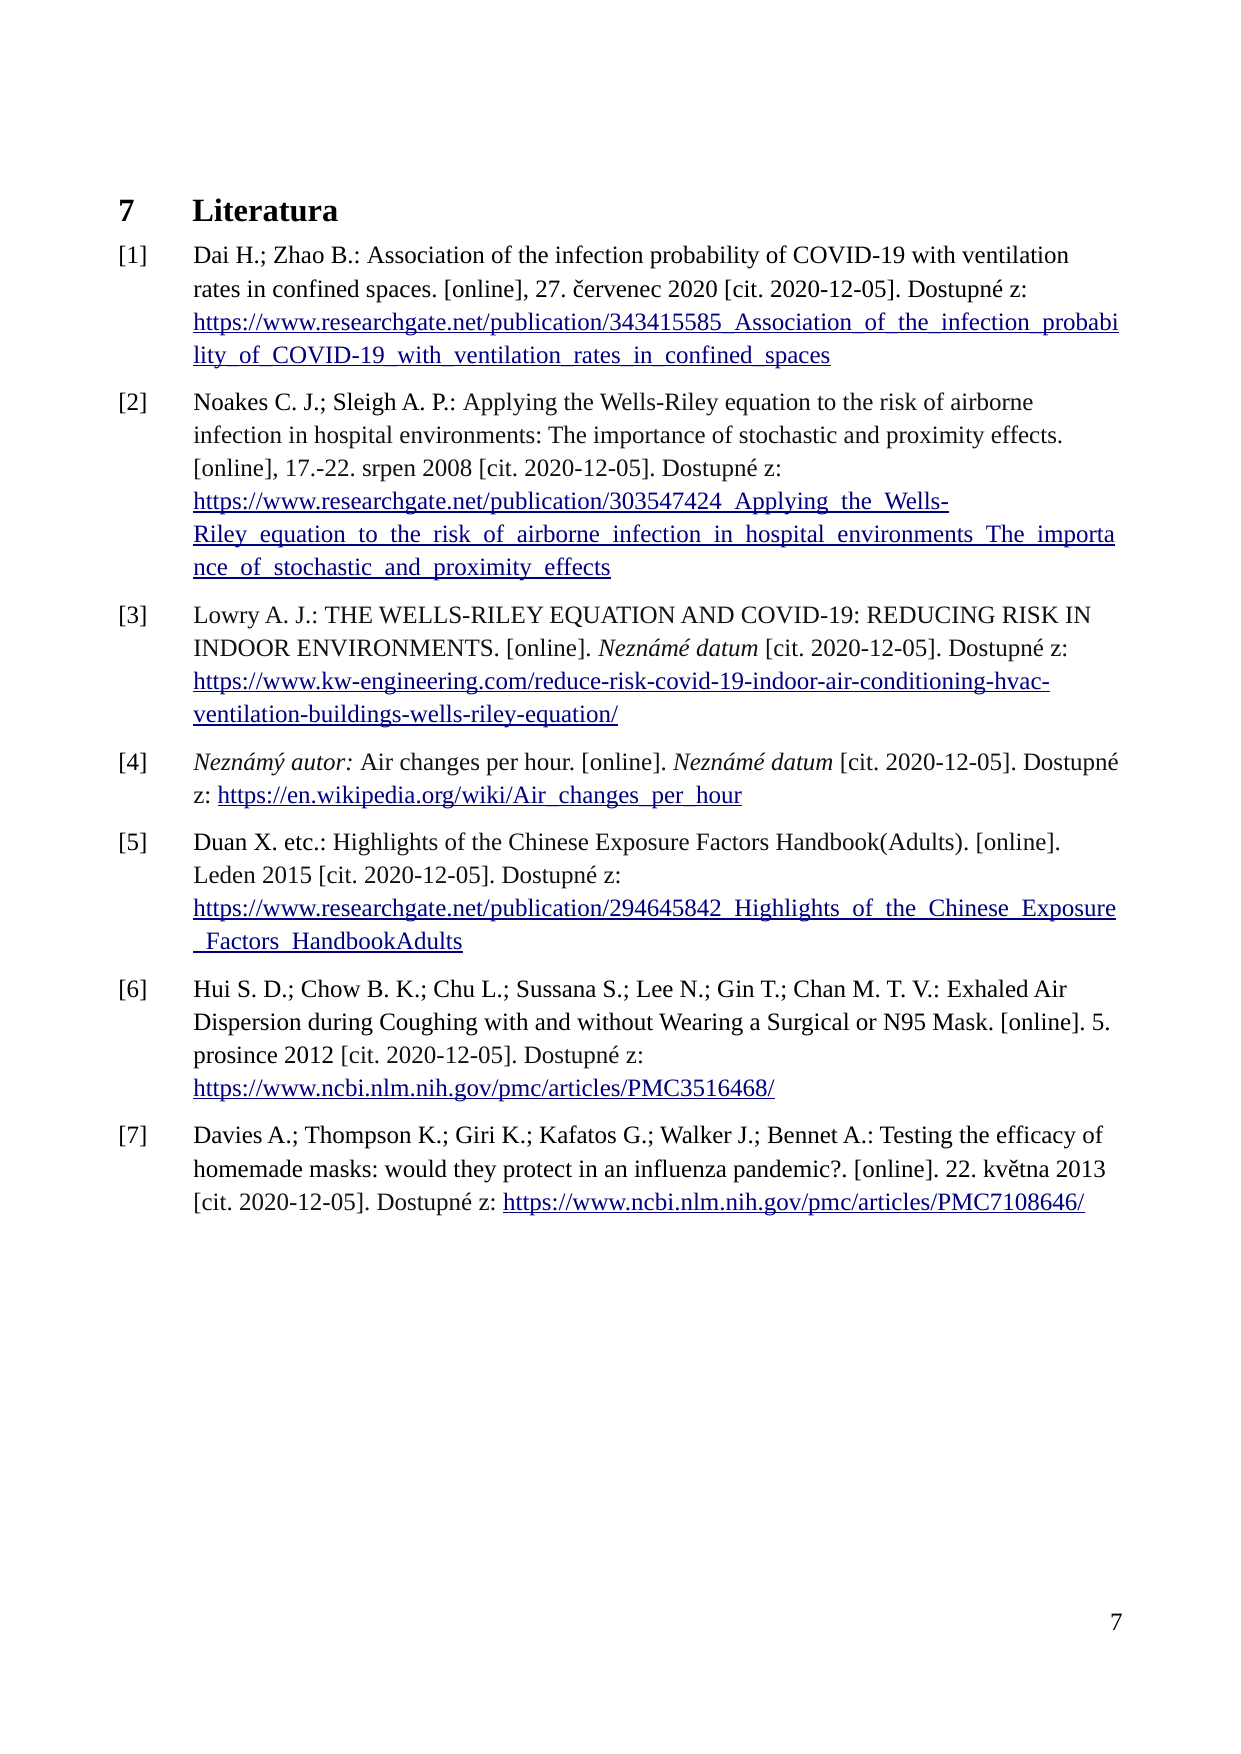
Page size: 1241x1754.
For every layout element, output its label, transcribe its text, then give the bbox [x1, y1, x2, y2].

list Noakes C. J.; Sleigh A. P.: Applying the Wells-Riley equation to the risk of airborne infection in hospital environments: The importance of stochastic and proximity effects. [online], 17.-22. srpen 2008 [cit. 2020-12-05]. Dostupné z: https://www.researchgate.net/publication/303547424_Applying_the_Wells-Riley_equation_to_the_risk_of_airborne_infection_in_hospital_environments_The_importance_of_stochastic_and_proximity_effects [118, 387, 1122, 581]
list Davies A.; Thompson K.; Giri K.; Kafatos G.; Walker J.; Bennet A.: Testing the efficacy of homemade masks: would they protect in an influenza pandemic?. [online]. 22. května 2013 [cit. 2020-12-05]. Dostupné z: https://www.ncbi.nlm.nih.gov/pmc/articles/PMC7108646/ [118, 1121, 1122, 1215]
subtitle Literatura [118, 191, 1122, 228]
list Dai H.; Zhao B.: Association of the infection probability of COVID-19 with ventilation rates in confined spaces. [online], 27. červenec 2020 [cit. 2020-12-05]. Dostupné z: https://www.researchgate.net/publication/343415585_Association_of_the_infection_probability_of_COVID-19_with_ventilation_rates_in_confined_spaces [118, 241, 1122, 368]
list Hui S. D.; Chow B. K.; Chu L.; Sussana S.; Lee N.; Gin T.; Chan M. T. V.: Exhaled Air Dispersion during Coughing with and without Wearing a Surgical or N95 Mask. [online]. 5. prosince 2012 [cit. 2020-12-05]. Dostupné z: https://www.ncbi.nlm.nih.gov/pmc/articles/PMC3516468/ [118, 974, 1122, 1102]
list Duan X. etc.: Highlights of the Chinese Exposure Factors Handbook(Adults). [online]. Leden 2015 [cit. 2020-12-05]. Dostupné z: https://www.researchgate.net/publication/294645842_Highlights_of_the_Chinese_Exposure_Factors_HandbookAdults [118, 827, 1122, 955]
list Lowry A. J.: THE WELLS-RILEY EQUATION AND COVID-19: REDUCING RISK IN INDOOR ENVIRONMENTS. [online]. Neznámé datum [cit. 2020-12-05]. Dostupné z: https://www.kw-engineering.com/reduce-risk-covid-19-indoor-air-conditioning-hvac-ventilation-buildings-wells-riley-equation/ [118, 600, 1122, 728]
list Neznámý autor: Air changes per hour. [online]. Neznámé datum [cit. 2020-12-05]. Dostupné z: https://en.wikipedia.org/wiki/Air_changes_per_hour [118, 747, 1122, 808]
